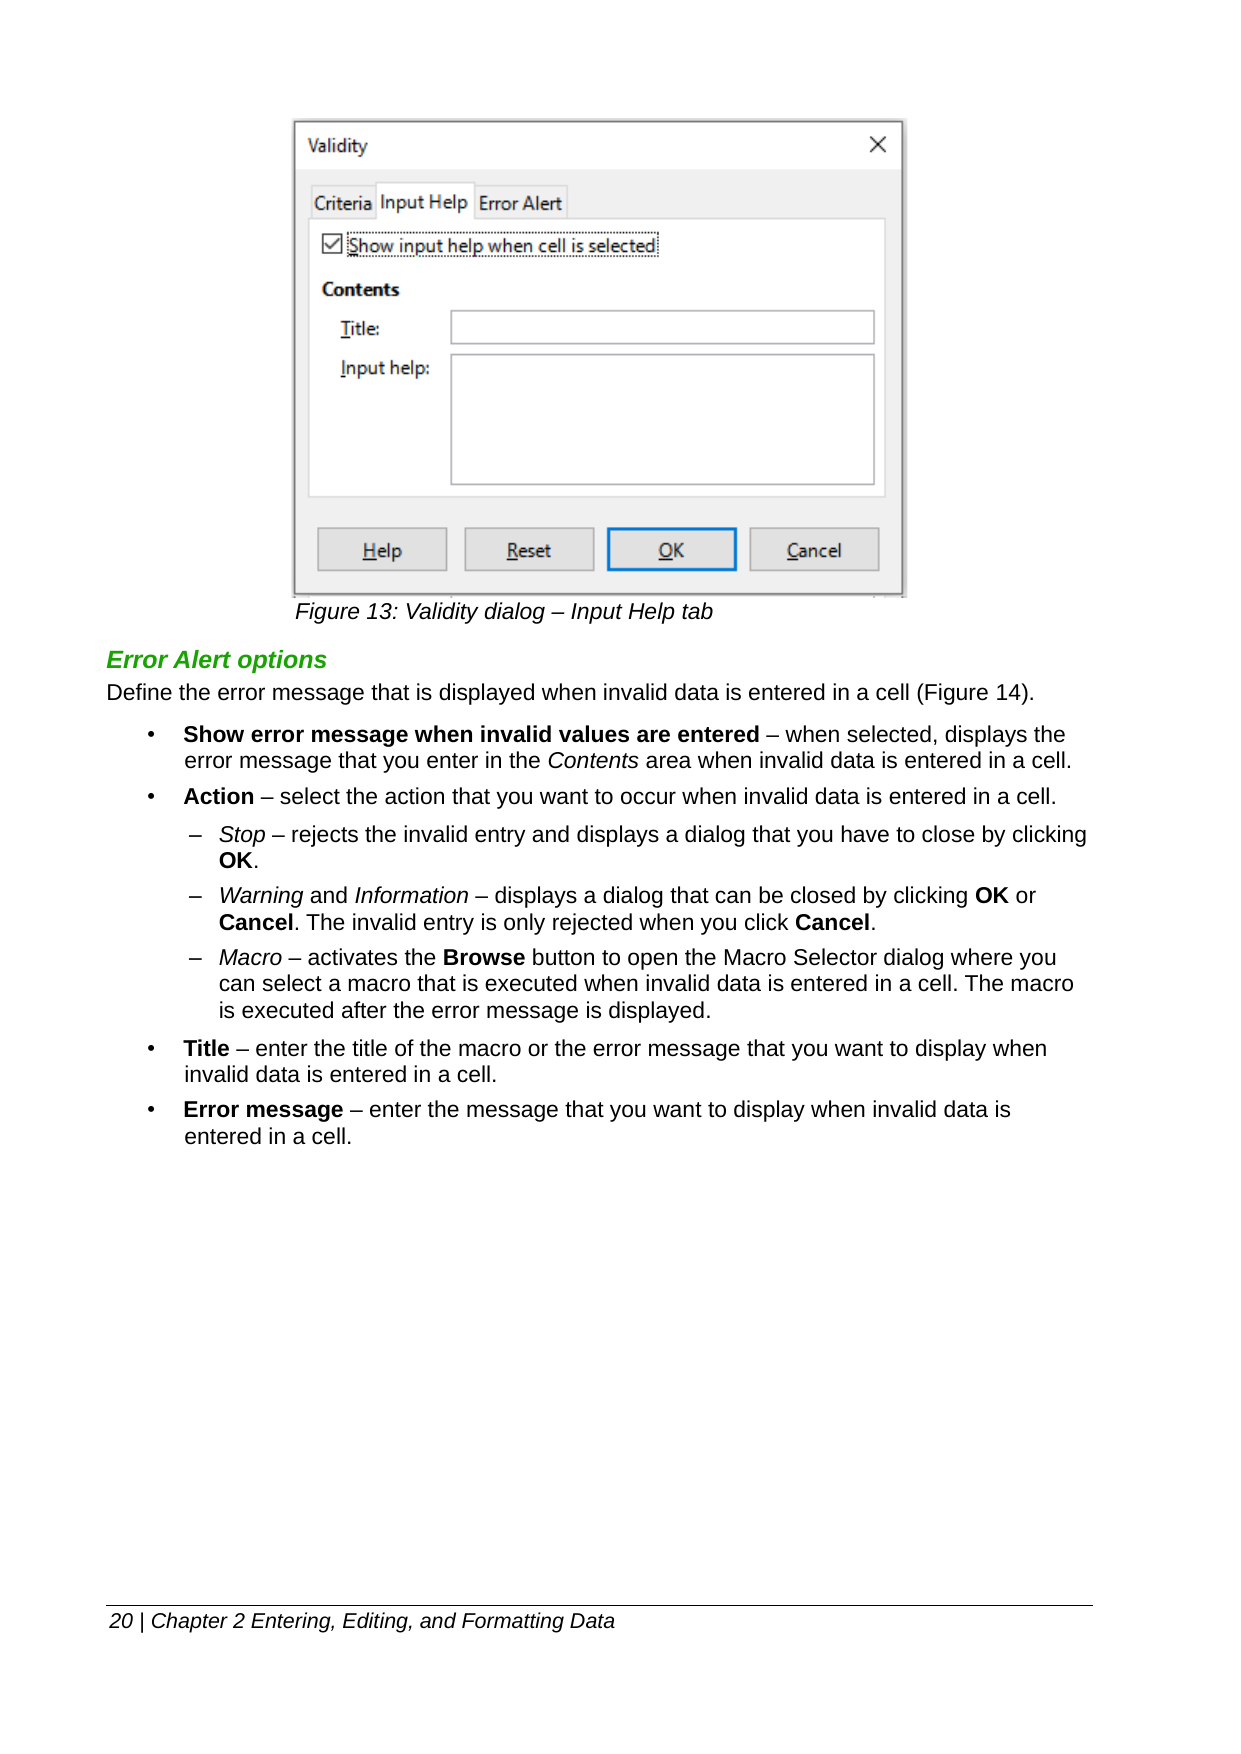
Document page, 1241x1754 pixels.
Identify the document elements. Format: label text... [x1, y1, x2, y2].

list Title – enter the title of the macro or the error message that you want to display when invalid data is entered in a cell. [144, 1032, 1093, 1087]
list Error message – enter the message that you want to display when invalid data is entered in a cell. [144, 1093, 1093, 1152]
list Warning and Information – displays a dialog that can be closed by clicking OK or Cancel. The invalid entry is only rejected when you click Cancel. [189, 882, 1093, 935]
text Define the error message that is displayed when invalid data is entered in a cell (Figure 14). [106, 679, 1093, 706]
list Stop – rejects the invalid entry and displays a dialog that you have to close by clicking OK. [189, 821, 1093, 873]
subtitle Error Alert options [106, 644, 1093, 673]
list Action – select the action that you want to occur when invalid data is entered in a cell. [144, 780, 1093, 812]
picture [291, 118, 908, 598]
text Figure 13: Validity dialog – Input Help tab [295, 598, 904, 624]
list Macro – activates the Browse button to open the Macro Selector dialog where you can select a macro that is executed when invalid data is entered in a cell. The macro is executed after the error message is displayed. [189, 944, 1093, 1023]
list Show error message when invalid values are entered – when selected, displays the error message that you enter in the Contents area when invalid data is entered in a cell. [144, 718, 1093, 774]
